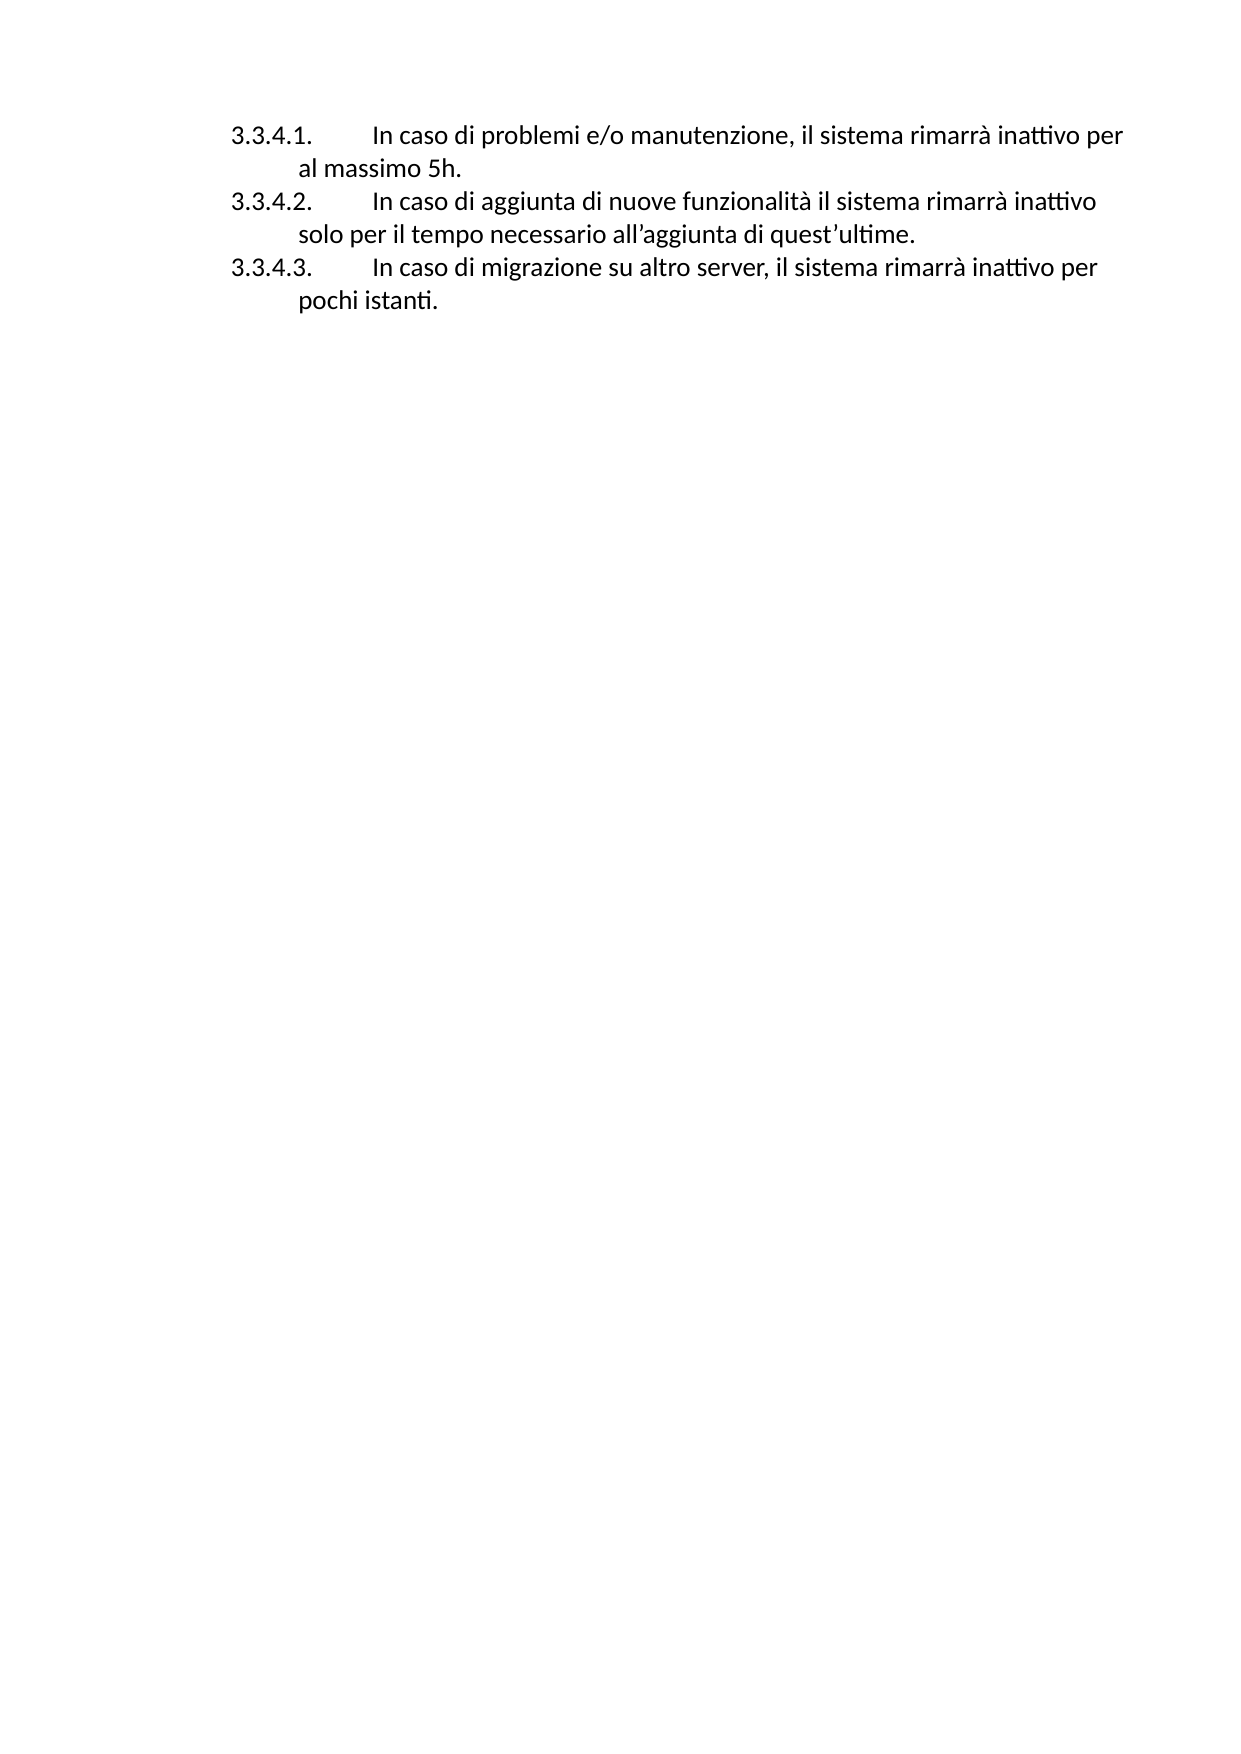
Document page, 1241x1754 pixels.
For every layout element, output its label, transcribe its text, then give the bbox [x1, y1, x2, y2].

list In caso di migrazione su altro server, il sistema rimarrà inattivo per pochi istanti. [231, 250, 1137, 316]
list In caso di aggiunta di nuove funzionalità il sistema rimarrà inattivo solo per il tempo necessario all’aggiunta di quest’ultime. [231, 184, 1137, 250]
list In caso di problemi e/o manutenzione, il sistema rimarrà inattivo per al massimo 5h. [231, 118, 1137, 184]
